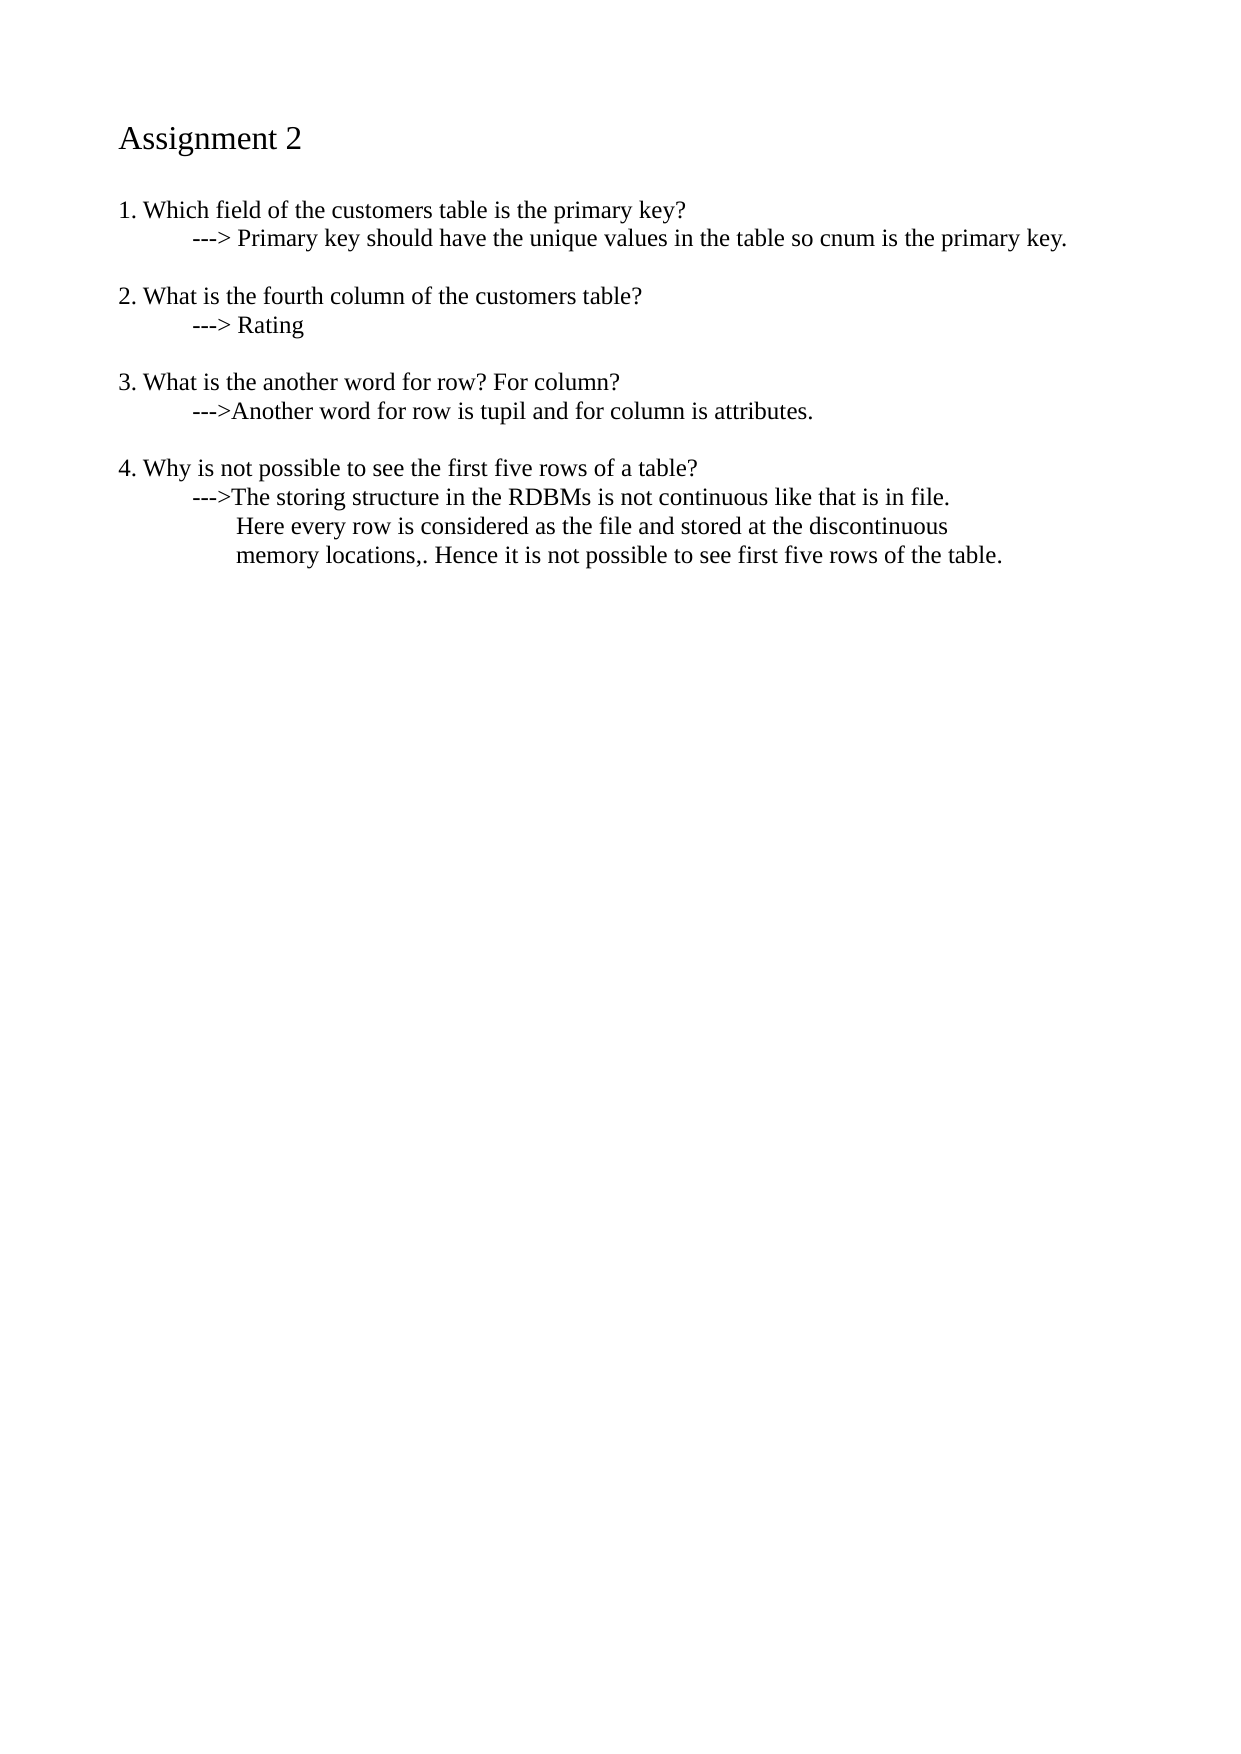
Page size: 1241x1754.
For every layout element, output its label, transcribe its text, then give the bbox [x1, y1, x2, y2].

text --->The storing structure in the RDBMs is not continuous like that is in file. [118, 482, 1122, 511]
text 3. What is the another word for row? For column? [118, 367, 1122, 396]
text 2. What is the fourth column of the customers table? [118, 281, 1122, 310]
text 4. Why is not possible to see the first five rows of a table? [118, 453, 1122, 482]
text memory locations,. Hence it is not possible to see first five rows of the table. [118, 540, 1122, 568]
text ---> Rating [118, 310, 1122, 338]
text ---> Primary key should have the unique values in the table so cnum is the primary key. [118, 223, 1122, 252]
text Here every row is considered as the file and stored at the discontinuous [118, 511, 1122, 540]
text Assignment 2 [118, 118, 1122, 156]
text 1. Which field of the customers table is the primary key? [118, 195, 1122, 223]
text --->Another word for row is tupil and for column is attributes. [118, 396, 1122, 425]
